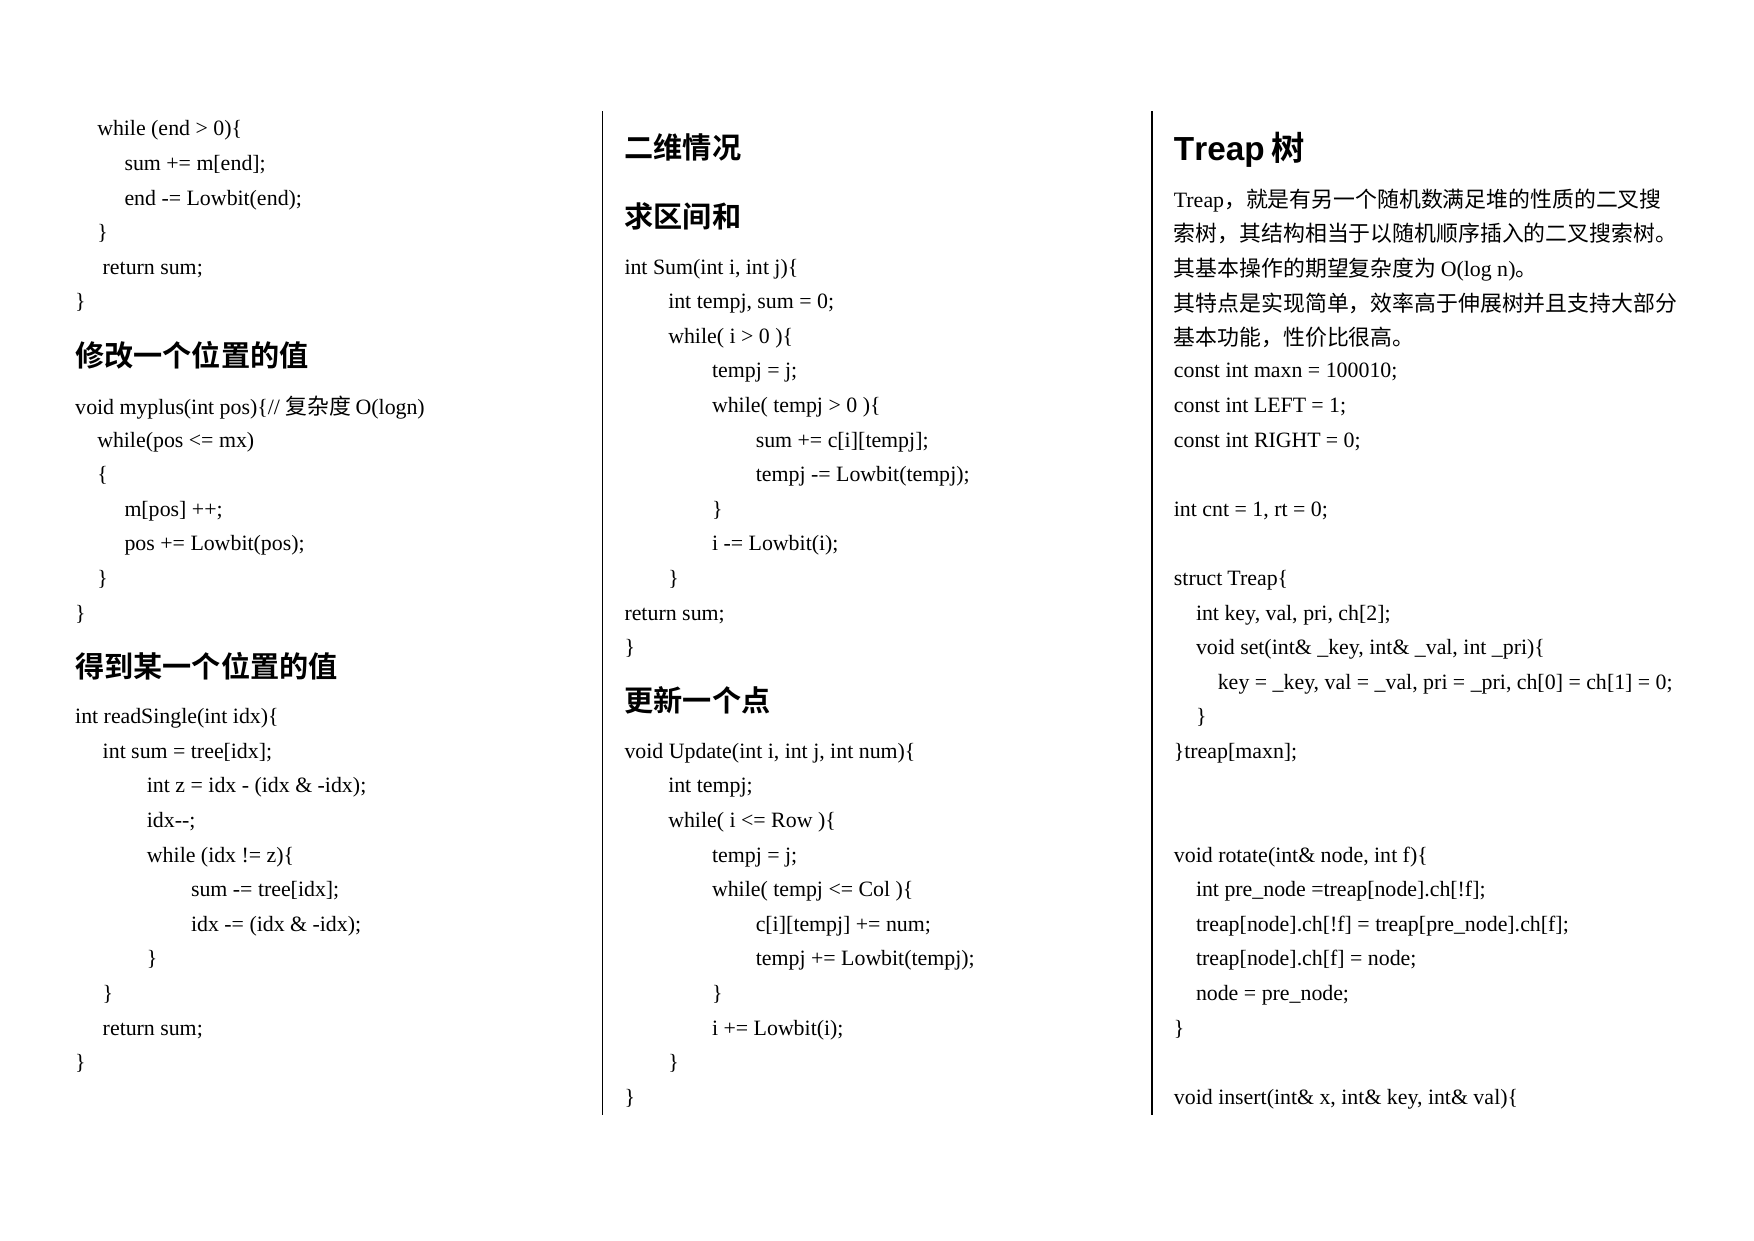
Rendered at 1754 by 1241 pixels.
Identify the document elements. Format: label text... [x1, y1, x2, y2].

subtitle 得到某一个位置的值 [75, 630, 580, 699]
text sum += m[end]; [75, 146, 580, 180]
text int Sum(int i, int j){ [624, 249, 1129, 284]
text tempj += Lowbit(tempj); [624, 941, 1129, 976]
text int key, val, pri, ch[2]; [1174, 595, 1679, 630]
text while(pos <= mx) [75, 422, 580, 457]
subtitle 求区间和 [624, 180, 1129, 249]
text } [75, 284, 580, 319]
text } [1174, 699, 1679, 734]
subtitle 二维情况 [624, 111, 1129, 180]
text end -= Lowbit(end); [75, 180, 580, 215]
text node = pre_node; [1174, 976, 1679, 1010]
text void rotate(int& node, int f){ [1174, 837, 1679, 872]
text Treap，就是有另一个随机数满足堆的性质的二叉搜索树，其结构相当于以随机顺序插入的二叉搜索树。 [1174, 180, 1679, 249]
subtitle 修改一个位置的值 [75, 319, 580, 388]
text }treap[maxn]; [1174, 734, 1679, 768]
text tempj -= Lowbit(tempj); [624, 457, 1129, 492]
text treap[node].ch[f] = node; [1174, 941, 1679, 976]
text } [624, 561, 1129, 595]
text const int maxn = 100010; [1174, 353, 1679, 388]
text return sum; [624, 595, 1129, 630]
text while( tempj > 0 ){ [624, 388, 1129, 422]
text while( tempj <= Col ){ [624, 872, 1129, 907]
text } [624, 492, 1129, 526]
text sum += c[i][tempj]; [624, 422, 1129, 457]
text } [624, 630, 1129, 664]
text c[i][tempj] += num; [624, 907, 1129, 941]
text int tempj, sum = 0; [624, 284, 1129, 319]
text while( i > 0 ){ [624, 319, 1129, 353]
text tempj = j; [624, 353, 1129, 388]
text while( i <= Row ){ [624, 803, 1129, 837]
text pos += Lowbit(pos); [75, 526, 580, 561]
text } [75, 215, 580, 249]
text 其特点是实现简单，效率高于伸展树并且支持大部分基本功能，性价比很高。 [1174, 284, 1679, 353]
text } [624, 1079, 1129, 1114]
text void insert(int& x, int& key, int& val){ [1174, 1079, 1679, 1114]
text int tempj; [624, 768, 1129, 803]
text key = _key, val = _val, pri = _pri, ch[0] = ch[1] = 0; [1174, 664, 1679, 699]
subtitle 更新一个点 [624, 664, 1129, 734]
text void Update(int i, int j, int num){ [624, 734, 1129, 768]
text const int RIGHT = 0; [1174, 422, 1679, 457]
text { [75, 457, 580, 492]
text } [75, 561, 580, 595]
text int cnt = 1, rt = 0; [1174, 492, 1679, 526]
text } [75, 595, 580, 630]
text tempj = j; [624, 837, 1129, 872]
text } [624, 1045, 1129, 1079]
text return sum; [75, 249, 580, 284]
text treap[node].ch[!f] = treap[pre_node].ch[f]; [1174, 907, 1679, 941]
text } [624, 976, 1129, 1010]
text i -= Lowbit(i); [624, 526, 1129, 561]
subtitle Treap树 [1174, 111, 1679, 180]
text int readSingle(int idx){ int sum = tree[idx]; int z = idx - (idx & -idx); idx--; while (idx != z){ sum -= tree[idx]; idx -= (idx & -idx); } } return sum; } [75, 699, 580, 1079]
text m[pos] ++; [75, 492, 580, 526]
text const int LEFT = 1; [1174, 388, 1679, 422]
text } [1174, 1010, 1679, 1045]
text int pre_node =treap[node].ch[!f]; [1174, 872, 1679, 907]
text void myplus(int pos){// 复杂度O(logn) [75, 388, 580, 422]
text struct Treap{ [1174, 561, 1679, 595]
text 其基本操作的期望复杂度为O(log n)。 [1174, 249, 1679, 284]
text i += Lowbit(i); [624, 1010, 1129, 1045]
text void set(int& _key, int& _val, int _pri){ [1174, 630, 1679, 664]
text while (end > 0){ [75, 111, 580, 146]
